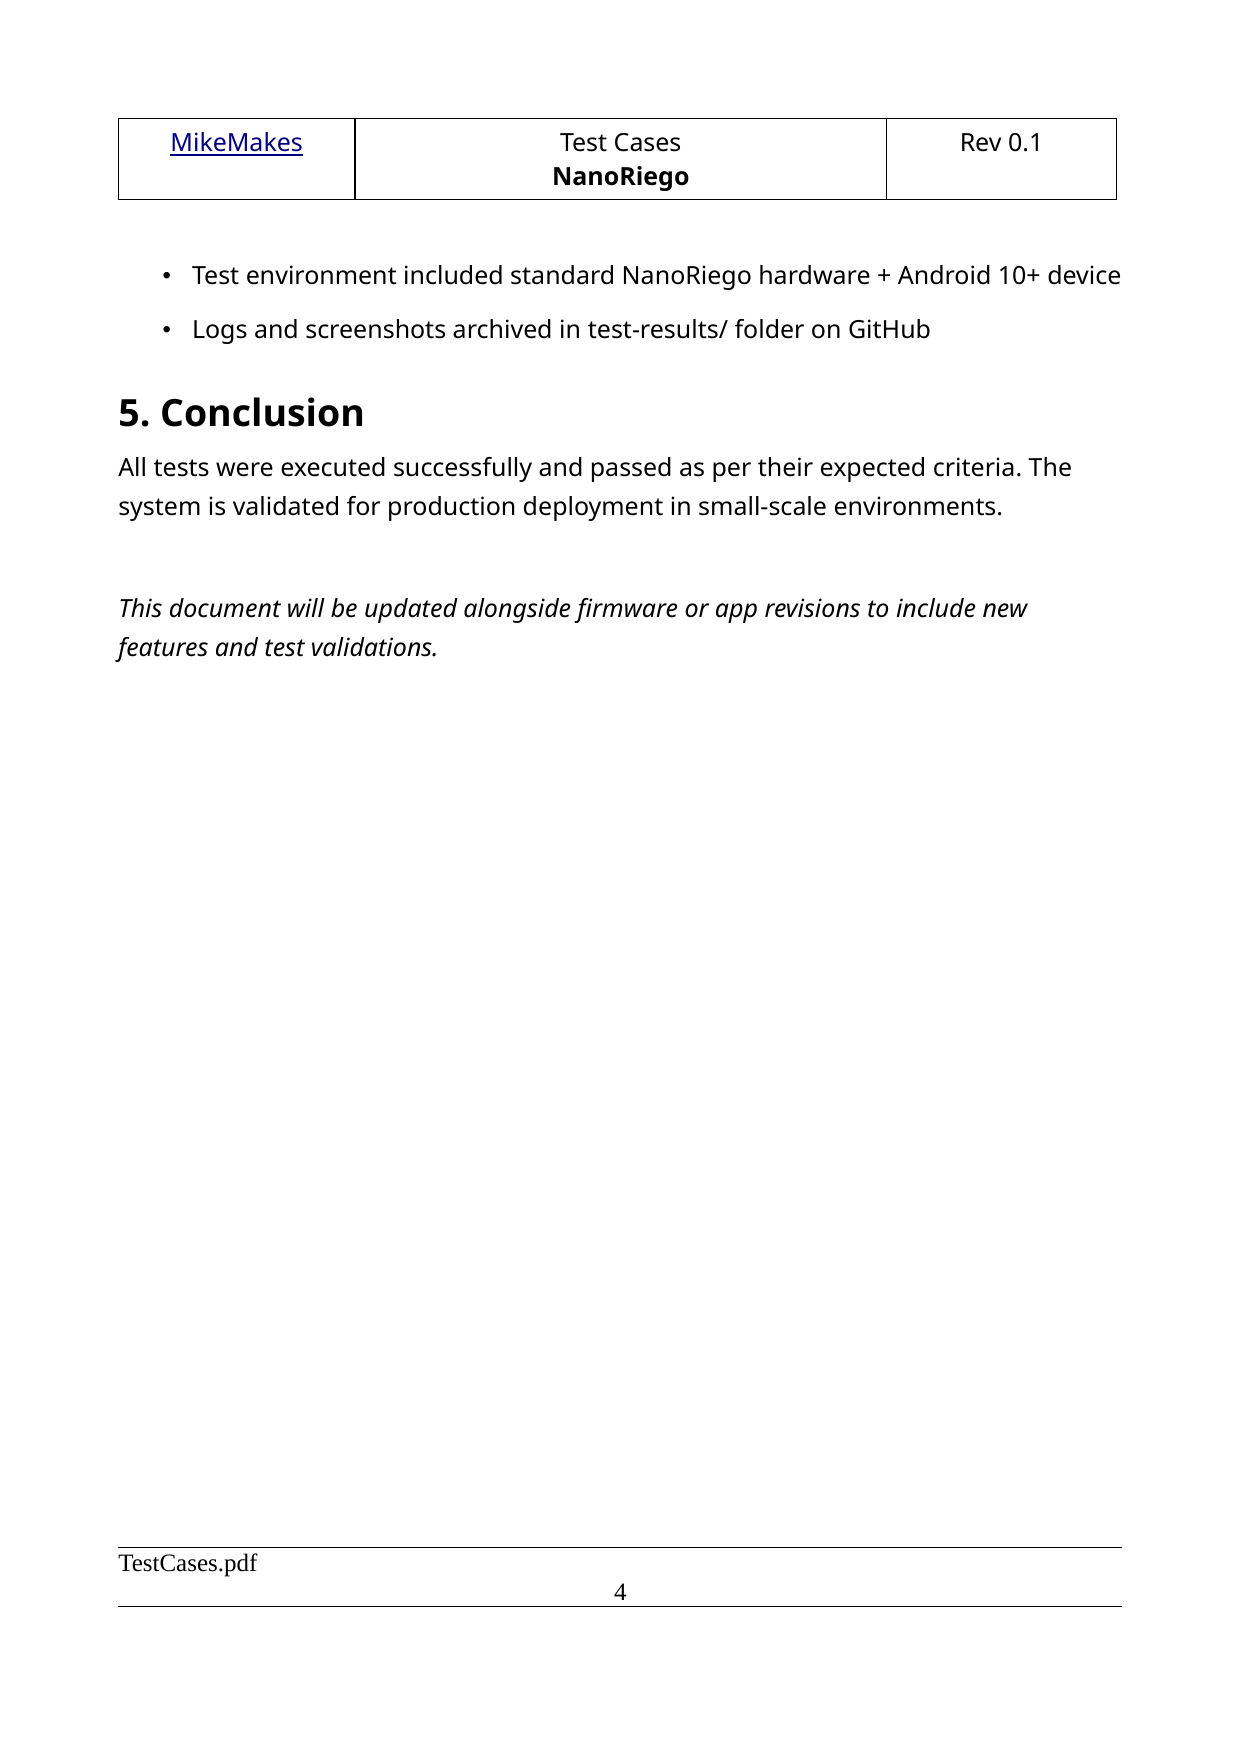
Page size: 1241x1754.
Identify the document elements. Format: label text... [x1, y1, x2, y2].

text This document will be updated alongside firmware or app revisions to include new features and test validations. [118, 590, 1122, 664]
subtitle 5. Conclusion [118, 386, 1122, 437]
list Test environment included standard NanoRiego hardware + Android 10+ device [162, 258, 1122, 292]
text All tests were executed successfully and passed as per their expected criteria. The system is validated for production deployment in small-scale environments. [118, 450, 1122, 523]
list Logs and screenshots archived in test-results/ folder on GitHub [162, 312, 1122, 346]
